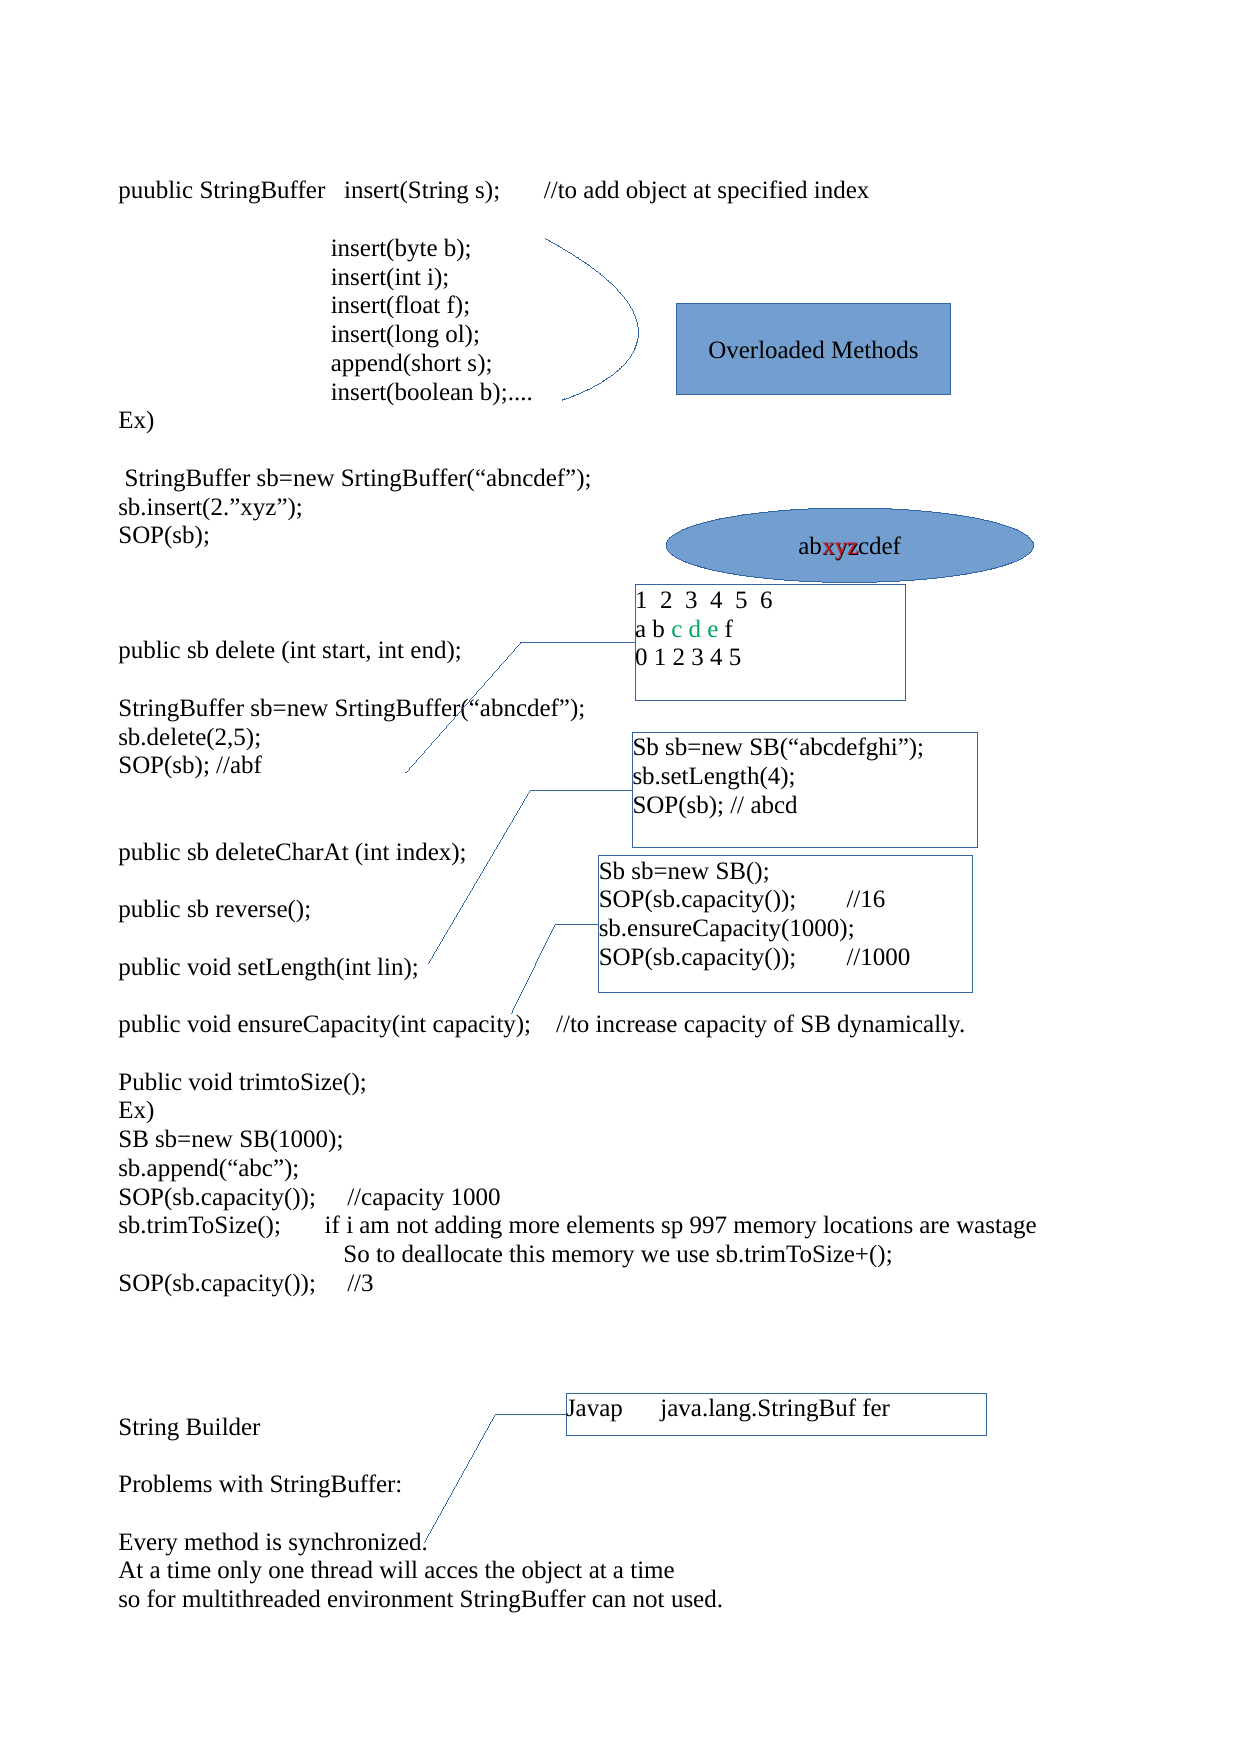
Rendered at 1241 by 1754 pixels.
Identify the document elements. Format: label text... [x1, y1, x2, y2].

text [951, 319, 1122, 348]
text public sb reverse(); [973, 894, 1122, 923]
text sb.delete(2,5); [118, 722, 1122, 751]
text public sb delete (int start, int end); [636, 636, 905, 664]
text public void setLength(int lin); [973, 952, 1122, 981]
text sb.insert(2.”xyz”); [118, 492, 1122, 521]
text public sb reverse(); [599, 894, 972, 923]
text insert(int i); [118, 262, 1122, 291]
text insert(byte b); [118, 233, 1122, 262]
text SOP(sb); //abf [978, 751, 1122, 779]
text Ex) [118, 1096, 1122, 1124]
text StringBuffer sb=new SrtingBuffer(“abncdef”); [118, 693, 1122, 722]
text Public void trimtoSize(); [118, 1067, 1122, 1096]
text public void setLength(int lin); [118, 952, 598, 981]
text sb.trimToSize(); if i am not adding more elements sp 997 memory locations are wastage [118, 1211, 1122, 1239]
text SOP(sb); //abf [633, 751, 977, 779]
text Problems with StringBuffer: [118, 1469, 1122, 1498]
text public sb delete (int start, int end); [118, 636, 635, 664]
text public void ensureCapacity(int capacity); //to increase capacity of SB dynamically. [118, 1009, 1122, 1038]
text SB sb=new SB(1000); [118, 1124, 1122, 1153]
text so for multithreaded environment StringBuffer can not used. [118, 1584, 1122, 1613]
text StringBuffer sb=new SrtingBuffer(“abncdef”); [118, 463, 1122, 492]
text SOP(sb.capacity()); //3 [118, 1268, 1122, 1297]
text Ex) [118, 406, 1122, 434]
text SOP(sb); [118, 521, 706, 549]
text insert(long ol); [118, 319, 676, 348]
text [994, 521, 1122, 549]
text append(short s); [118, 348, 676, 377]
text Every method is synchronized. [118, 1527, 1122, 1556]
text At a time only one thread will acces the object at a time [118, 1556, 1122, 1584]
text So to deallocate this memory we use sb.trimToSize+(); [118, 1239, 1122, 1268]
text public void setLength(int lin); [599, 952, 972, 981]
text insert(boolean b);.... [118, 377, 1122, 406]
text sb.append(“abc”); [118, 1153, 1122, 1182]
text public sb deleteCharAt (int index); [118, 837, 1122, 866]
text public sb reverse(); [118, 894, 598, 923]
text insert(float f); [118, 291, 1122, 319]
text puublic StringBuffer insert(String s); //to add object at specified index [118, 176, 1122, 204]
text SOP(sb); //abf [118, 751, 632, 779]
text SOP(sb.capacity()); //capacity 1000 [118, 1182, 1122, 1211]
text String Builder [118, 1412, 1122, 1441]
text [951, 348, 1122, 377]
text public sb delete (int start, int end); [906, 636, 1122, 664]
